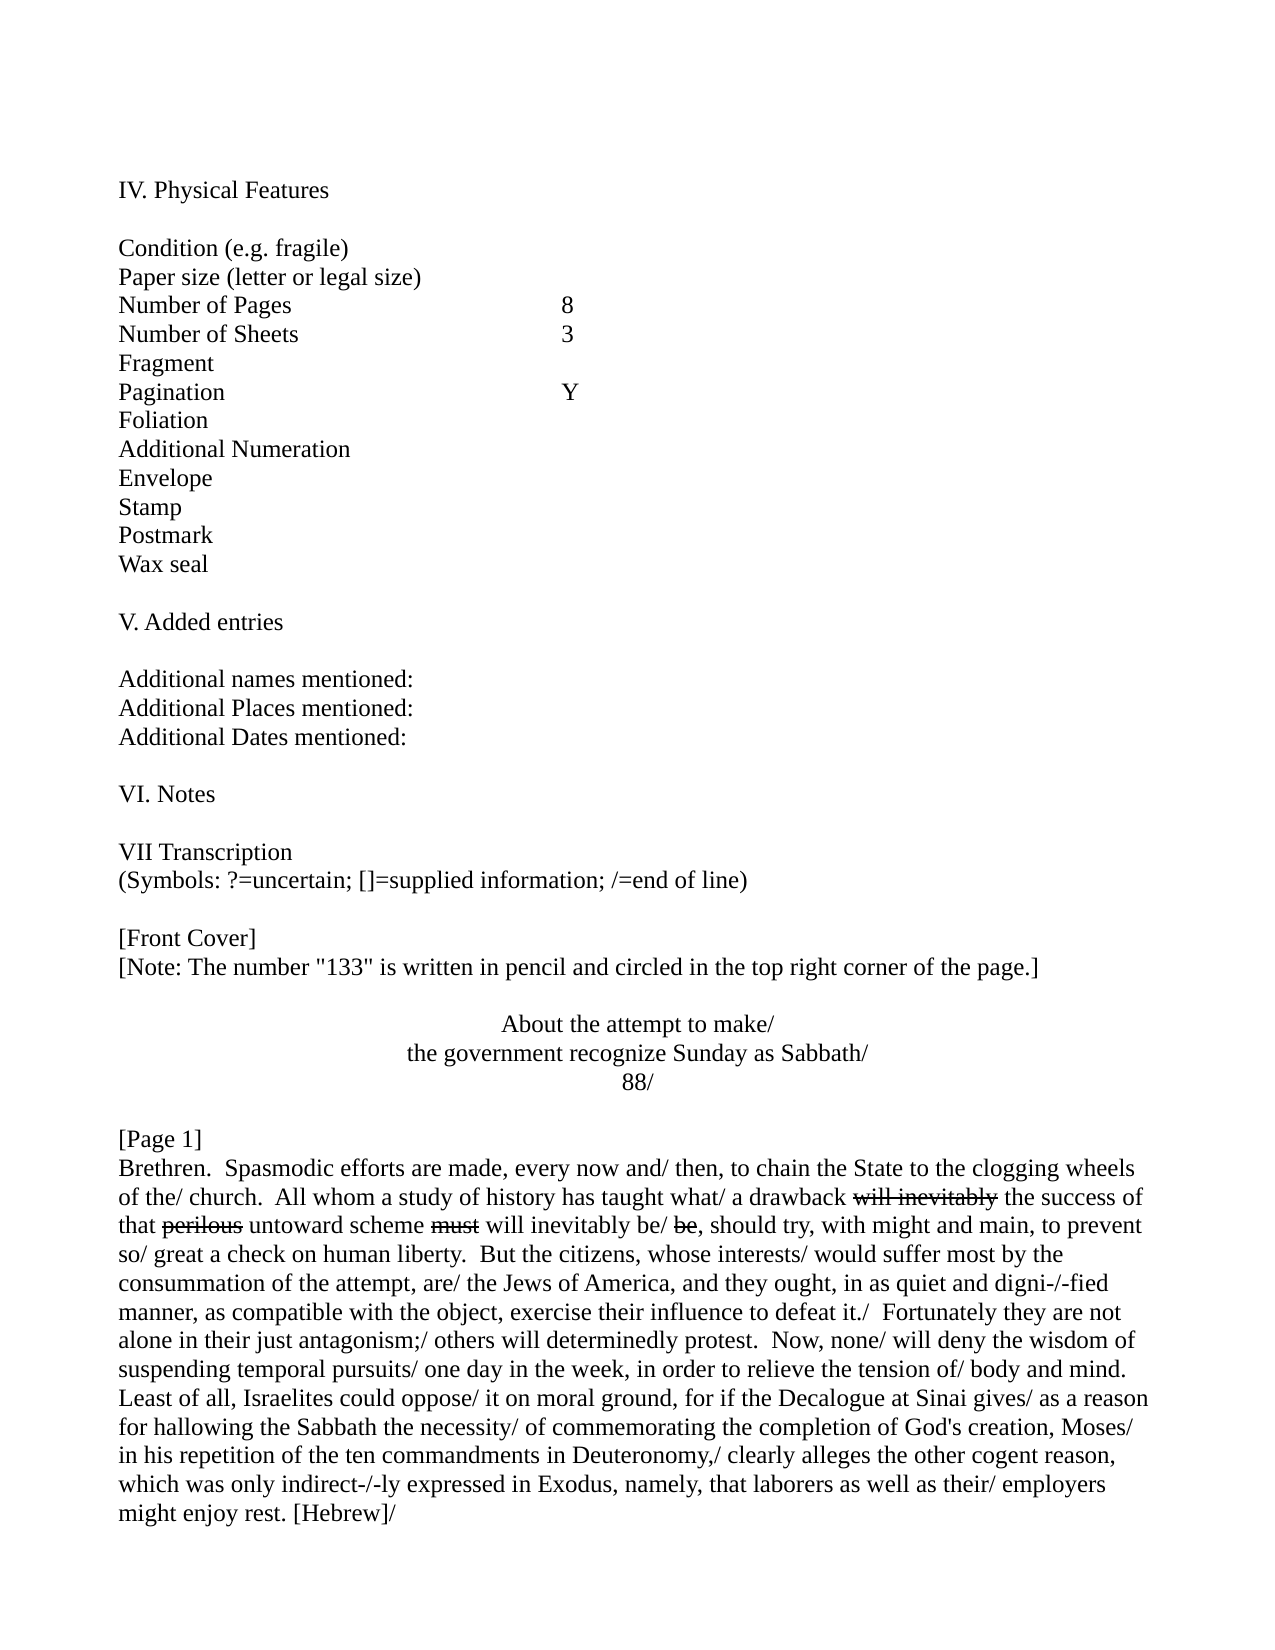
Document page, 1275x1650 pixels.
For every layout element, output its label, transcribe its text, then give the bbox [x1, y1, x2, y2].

text 88/ [118, 1067, 1157, 1096]
text [Front Cover] [118, 923, 1157, 952]
text Postma rk [118, 521, 1157, 549]
text Brethren. Spasmodic efforts are made, every now and/ then, to chain the State to the clogging wheels of the/ church. All whom a study of history has taught what/ a drawback will inevitably the success of that perilous untoward scheme must will inevitably be/ be, should try, with might and main, to prevent so/ great a check on human liberty. But the citizens, whose interests/ would suffer most by the consummation of the attempt, are/ the Jews of America, and they ought, in as quiet and digni-/-fied manner, as compatible with the object, exercise their influence to defeat it./ Fortunately they are not alone in their just antagonism;/ others will determinedly protest. Now, none/ will deny the wisdom of suspending temporal pursuits/ one day in the week, in order to relieve the tension of/ body and mind. Least of all, Israelites could oppose/ it on moral ground, for if the Decalogue at Sinai gives/ as a reason for hallowing the Sabbath the necessity/ of commemorating the completion of God's creation, Moses/ in his repetition of the ten commandments in Deuteronomy,/ clearly alleges the other cogent reason, which was only indirect-/-ly expressed in Exodus, namely, that laborers as well as their/ employers might enjoy rest. [Hebrew]/ [118, 1153, 1157, 1527]
text (Symbols: ?=uncertain; []=supplied information; /=end of line) [118, 866, 1157, 923]
text the government recognize Sunday as Sabbath/ [118, 1038, 1157, 1067]
text Fragment [118, 348, 1157, 377]
text VI. Notes [118, 779, 1157, 808]
text Pagination Y [118, 377, 1157, 406]
text Foliation [118, 406, 1157, 434]
text Number of Sheets 3 [118, 319, 1157, 348]
text [Page 1] [118, 1124, 1157, 1153]
text Additional names mentioned: [118, 664, 1157, 693]
text Envelope [118, 463, 1157, 492]
text V. Added entries [118, 607, 1157, 636]
text Stamp [118, 492, 1157, 521]
text Condition (e.g. fragile) [118, 233, 1157, 262]
text Wax seal [118, 549, 1157, 578]
text Paper size (letter or legal size) [118, 262, 1157, 291]
text About the attempt to make/ [118, 1009, 1157, 1038]
text VII Transcription [118, 837, 1157, 866]
text Additional Numeration [118, 434, 1157, 463]
text Additional Places mentioned: [118, 693, 1157, 722]
text IV. Physical Features [118, 176, 1157, 204]
text [Note: The number "133" is written in pencil and circled in the top right corner of the page.] [118, 952, 1157, 981]
text Number of Pages 8 [118, 291, 1157, 319]
text Additional Dates mentioned: [118, 722, 1157, 751]
